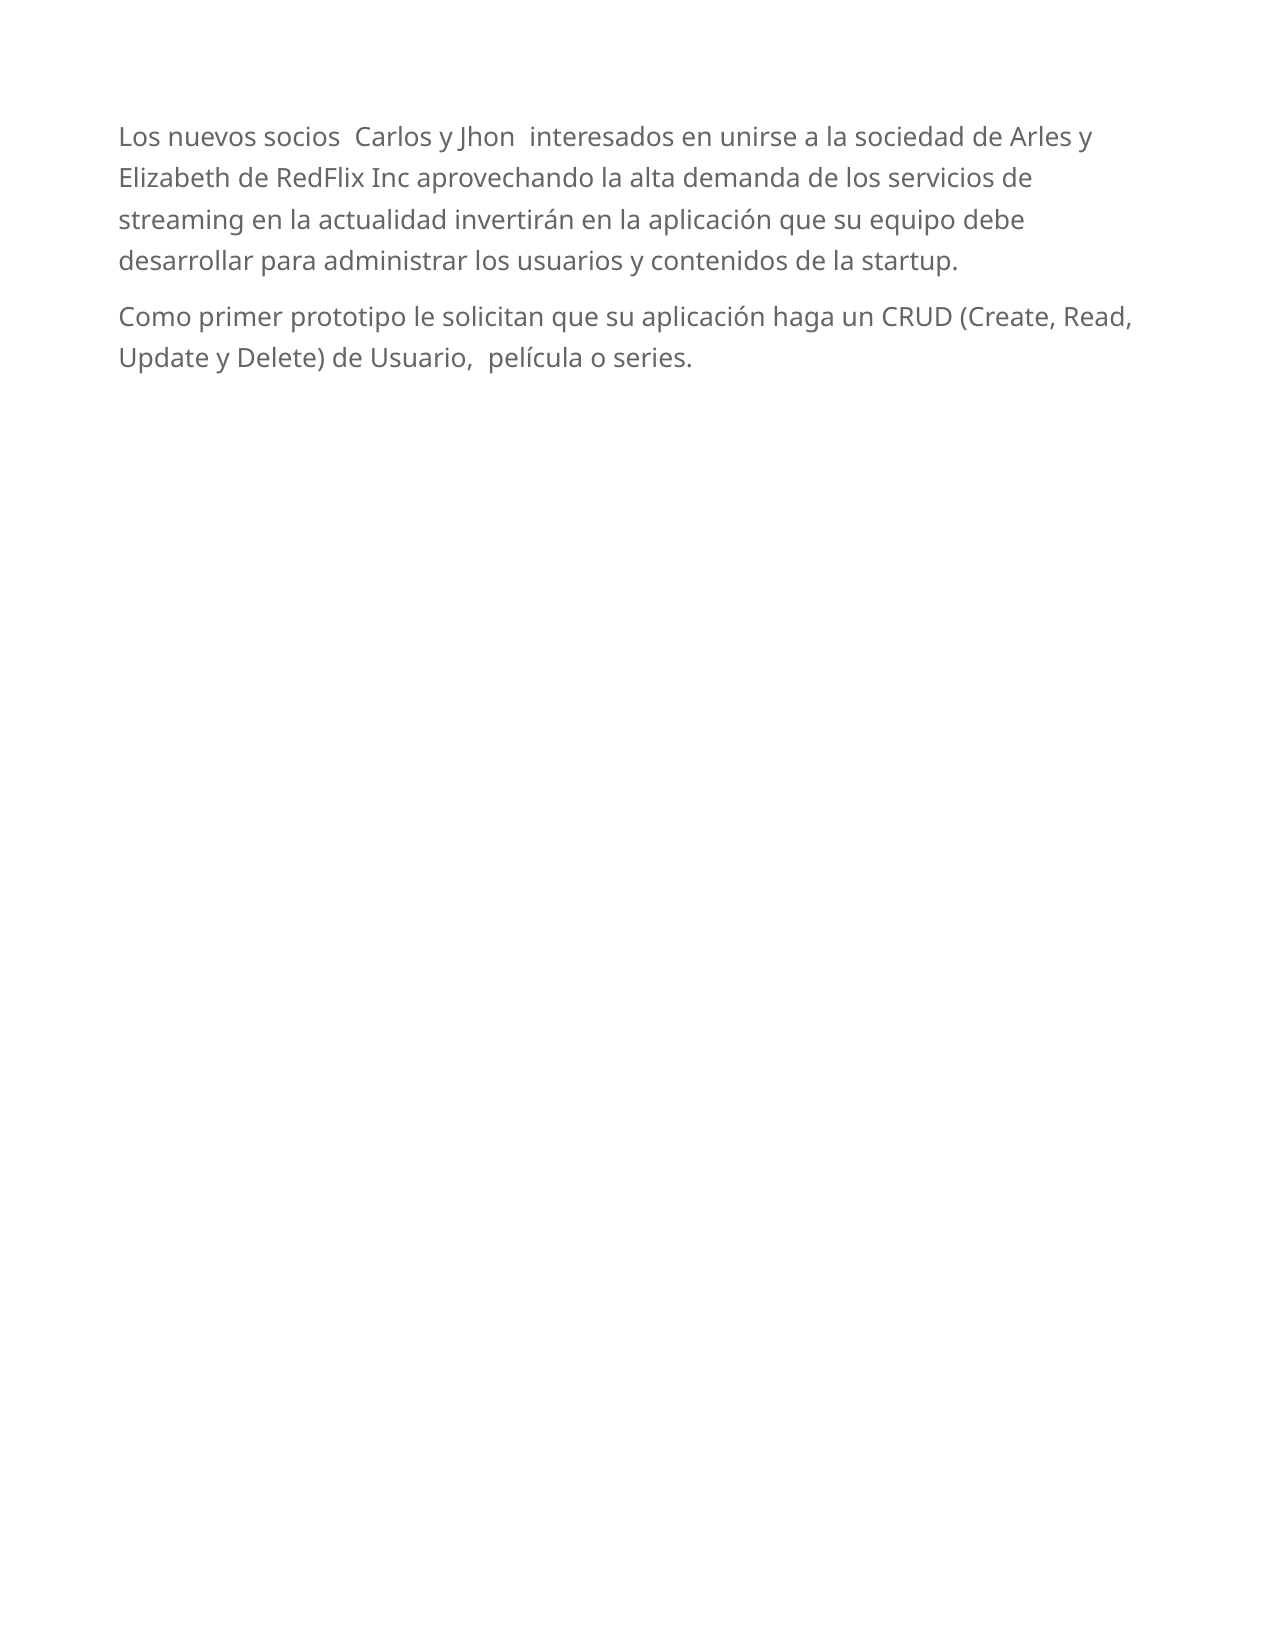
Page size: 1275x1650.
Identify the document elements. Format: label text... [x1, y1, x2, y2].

text Los nuevos socios Carlos y Jhon interesados en unirse a la sociedad de Arles y Elizabeth de RedFlix Inc aprovechando la alta demanda de los servicios de streaming en la actualidad invertirán en la aplicación que su equipo debe desarrollar para administrar los usuarios y contenidos de la startup. [118, 118, 1157, 278]
text Como primer prototipo le solicitan que su aplicación haga un CRUD (Create, Read, Update y Delete) de Usuario, película o series. [118, 298, 1157, 376]
